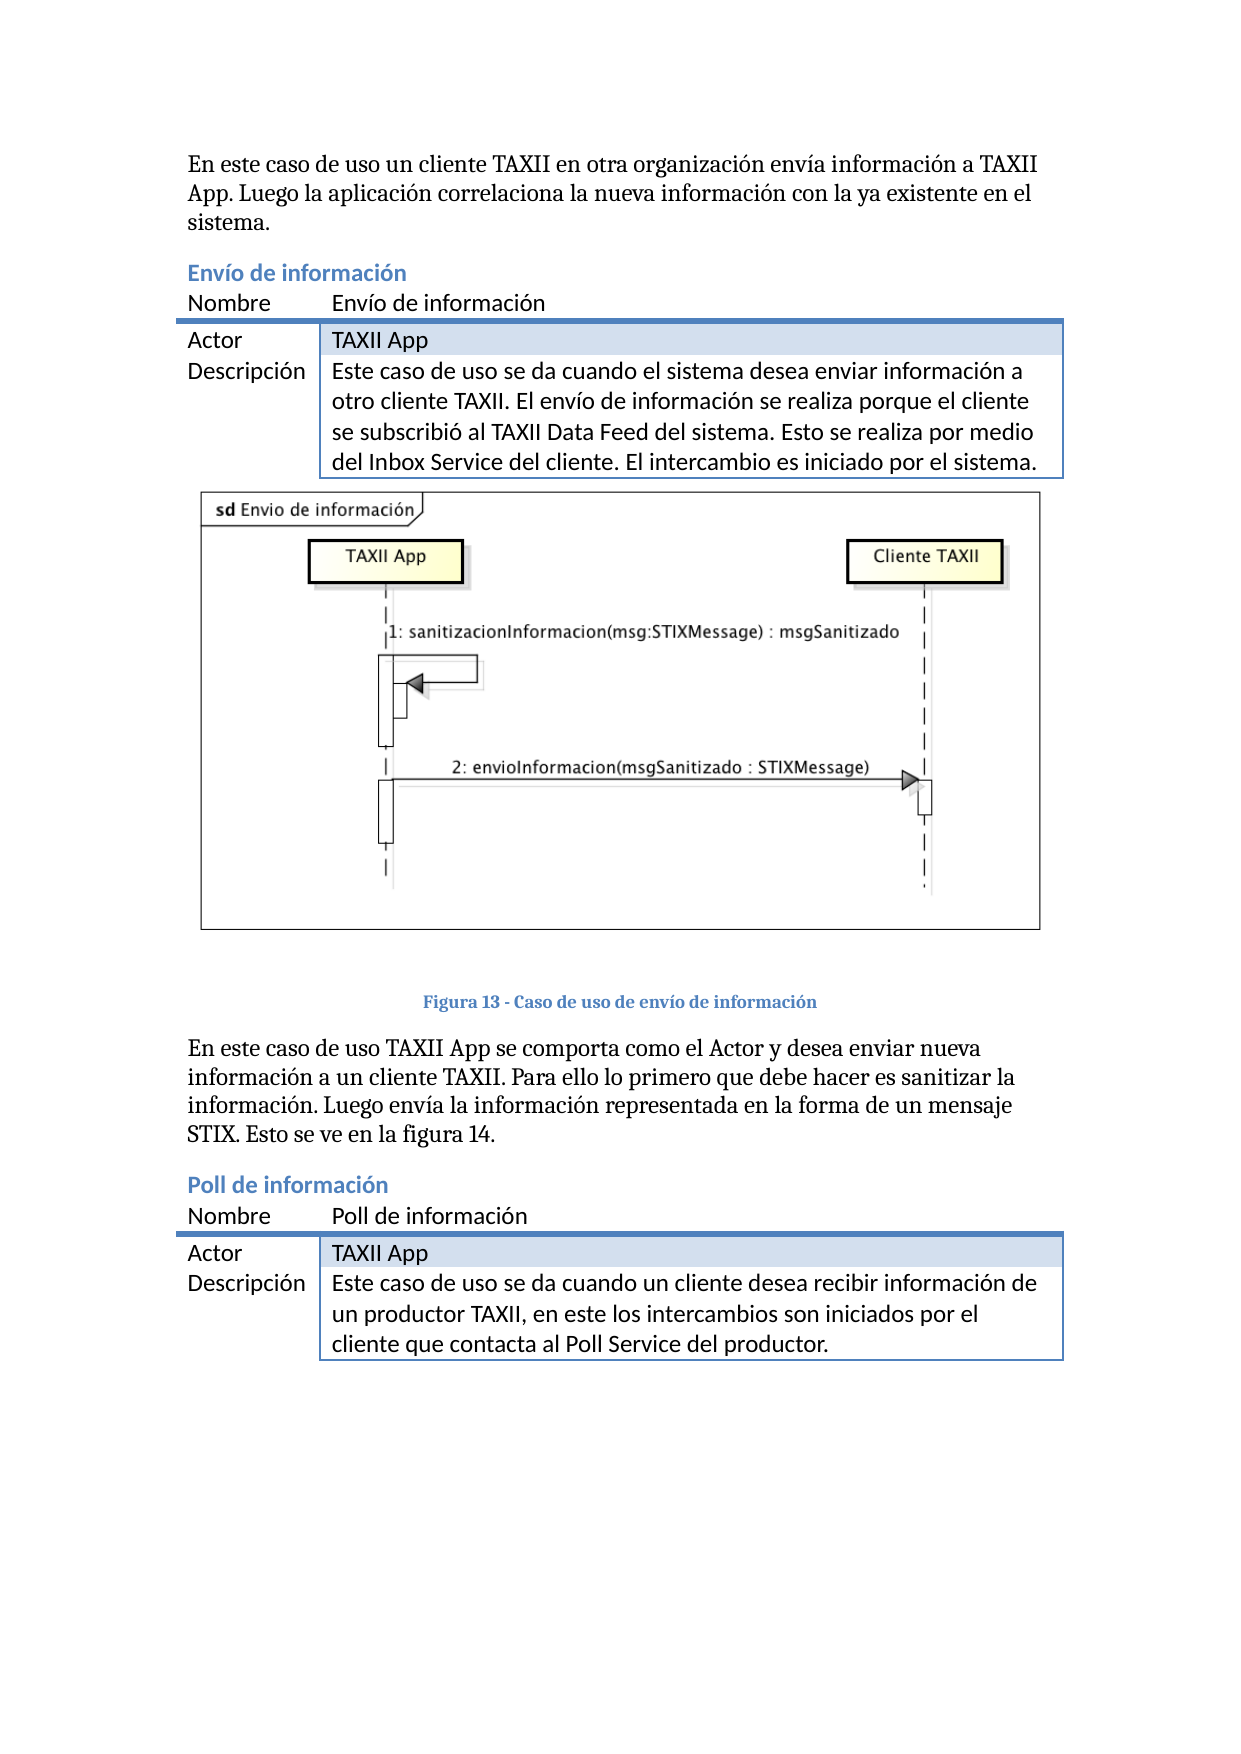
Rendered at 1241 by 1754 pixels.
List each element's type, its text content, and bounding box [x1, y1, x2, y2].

table_cell Actor [176, 1237, 319, 1267]
subtitle Poll de información [187, 1169, 1053, 1200]
table_cell Este caso de uso se da cuando un cliente desea recibir información de un productor TAXII, en este los intercambios son iniciados por el cliente que contacta al Poll Service del productor. [321, 1268, 1062, 1359]
table_cell TAXII App [321, 1237, 1062, 1267]
table_header Nombre [176, 288, 320, 318]
table_cell Este caso de uso se da cuando el sistema desea enviar información a otro cliente TAXII. El envío de información se realiza porque el cliente se subscribió al TAXII Data Feed del sistema. Esto se realiza por medio del Inbox Service del cliente. El intercambio es iniciado por el sistema. [321, 355, 1062, 477]
text Figura 13 - Caso de uso de envío de información [187, 991, 1053, 1013]
text En este caso de uso TAXII App se comporta como el Actor y desea enviar nueva información a un cliente TAXII. Para ello lo primero que debe hacer es sanitizar la información. Luego envía la información representada en la forma de un mensaje STIX. Esto se ve en la figura 14. [187, 1034, 1053, 1149]
table_cell Descripción [176, 355, 319, 477]
table_cell TAXII App [321, 324, 1062, 355]
table_cell Descripción [176, 1268, 319, 1359]
table_header Envío de información [320, 288, 1063, 318]
table_header Poll de información [320, 1200, 1063, 1231]
subtitle Envío de información [187, 257, 1053, 288]
picture [187, 479, 1053, 971]
table_header Nombre [176, 1200, 320, 1231]
text En este caso de uso un cliente TAXII en otra organización envía información a TAXII App. Luego la aplicación correlaciona la nueva información con la ya existente en el sistema. [187, 150, 1053, 236]
table_cell Actor [176, 324, 319, 355]
